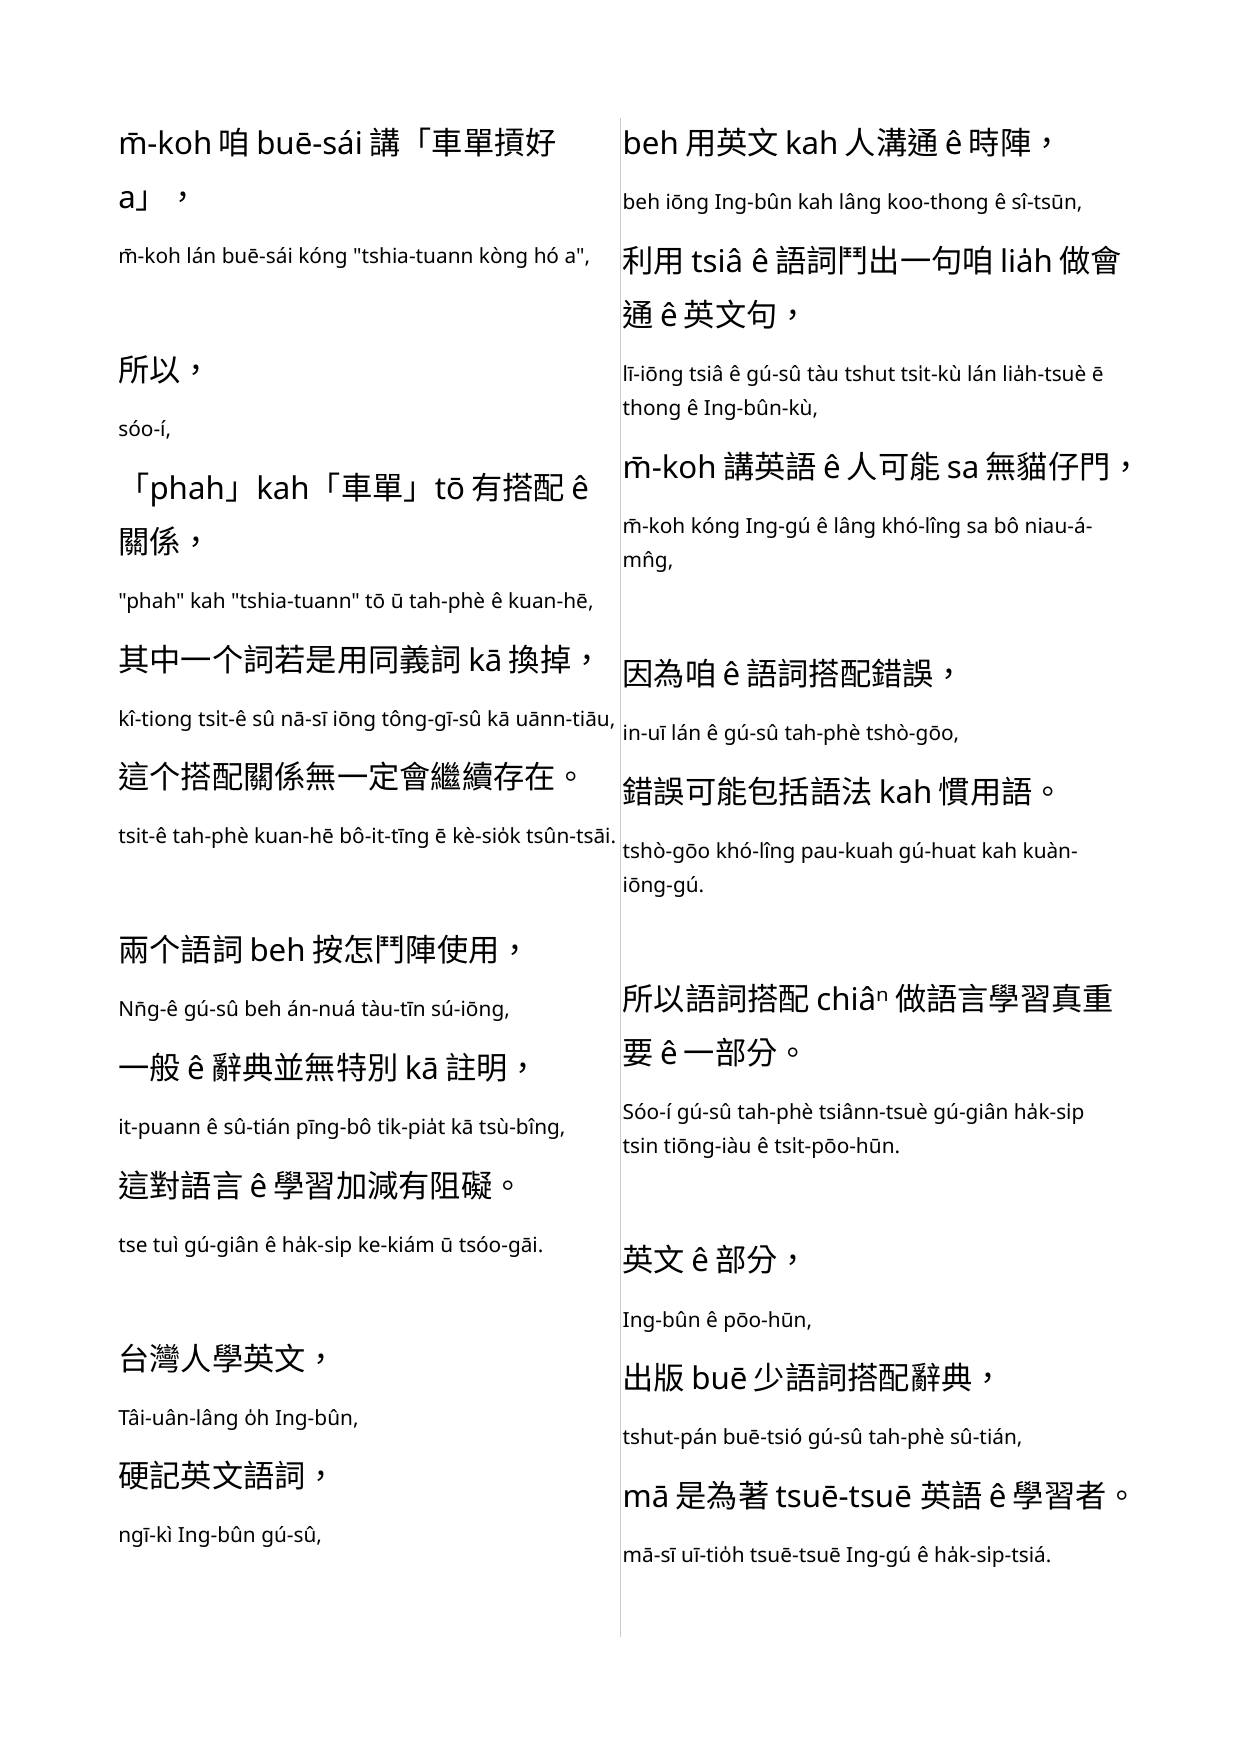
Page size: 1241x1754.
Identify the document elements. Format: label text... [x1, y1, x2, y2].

text tshut-pán buē-tsió gú-sû tah-phè sû-tián, [622, 1422, 1122, 1451]
text 所以語詞搭配chiâⁿ做語言學習真重要ê一部分。 [622, 974, 1122, 1074]
text 一般ê辭典並無特別kā註明， [118, 1043, 618, 1088]
text Tâi-uân-lâng o̍h Ing-bûn, [118, 1403, 618, 1431]
text in-uī lán ê gú-sû tah-phè tshò-gōo, [622, 718, 1122, 747]
text mā是為著tsuē-tsuē 英語ê學習者。 [622, 1471, 1122, 1516]
text beh iōng Ing-bûn kah lâng koo-thong ê sî-tsūn, [622, 187, 1122, 216]
text 其中一个詞若是用同義詞kā換掉， [118, 635, 618, 680]
text mā-sī uī-tio̍h tsuē-tsuē Ing-gú ê ha̍k-si̍p-tsiá. [622, 1540, 1122, 1568]
text Ing-bûn ê pōo-hūn, [622, 1305, 1122, 1333]
text 這个搭配關係無一定會繼續存在。 [118, 752, 618, 798]
text 因為咱ê語詞搭配錯誤， [622, 649, 1122, 694]
text m̄-koh講英語ê人可能sa無貓仔門， [622, 442, 1122, 487]
text 英文ê部分， [622, 1236, 1122, 1281]
text 兩个語詞beh按怎鬥陣使用， [118, 925, 618, 971]
text ngī-kì Ing-bûn gú-sû, [118, 1520, 618, 1548]
text m̄-koh咱buē-sái講「車單摃好a」， [118, 118, 618, 218]
text 利用tsiâ ê語詞鬥出一句咱lia̍h做會通ê英文句， [622, 236, 1122, 336]
text it-puann ê sû-tián pīng-bô ti̍k-pia̍t kā tsù-bîng, [118, 1112, 618, 1141]
text "phah" kah "tshia-tuann" tō ū tah-phè ê kuan-hē, [118, 586, 618, 614]
text sóo-í, [118, 414, 618, 443]
text 所以， [118, 346, 618, 391]
text 台灣人學英文， [118, 1334, 618, 1379]
text 這對語言ê學習加減有阻礙。 [118, 1161, 618, 1206]
text kî-tiong tsi̍t-ê sû nā-sī iōng tông-gī-sû kā uānn-tiāu, [118, 704, 618, 732]
text tshò-gōo khó-lîng pau-kuah gú-huat kah kuàn-iōng-gú. [622, 836, 1122, 898]
text 錯誤可能包括語法kah慣用語。 [622, 767, 1122, 812]
text 「phah」kah「車單」tō有搭配ê關係， [118, 463, 618, 563]
text tsit-ê tah-phè kuan-hē bô-it-tīng ē kè-sio̍k tsûn-tsāi. [118, 821, 618, 850]
text Sóo-í gú-sû tah-phè tsiânn-tsuè gú-giân ha̍k-si̍p tsin tiōng-iàu ê tsi̍t-pōo-hūn. [622, 1097, 1122, 1160]
text m̄-koh lán buē-sái kóng "tshia-tuann kòng hó a", [118, 242, 618, 270]
text lī-iōng tsiâ ê gú-sû tàu tshut tsi̍t-kù lán lia̍h-tsuè ē thong ê Ing-bûn-kù, [622, 359, 1122, 422]
text 出版buē少語詞搭配辭典， [622, 1353, 1122, 1399]
text 硬記英文語詞， [118, 1451, 618, 1496]
text Nn̄g-ê gú-sû beh án-nuá tàu-tīn sú-iōng, [118, 994, 618, 1023]
text m̄-koh kóng Ing-gú ê lâng khó-lîng sa bô niau-á-mn̂g, [622, 511, 1122, 573]
text beh用英文kah人溝通ê時陣， [622, 118, 1122, 163]
text tse tuì gú-giân ê ha̍k-si̍p ke-kiám ū tsóo-gāi. [118, 1230, 618, 1258]
